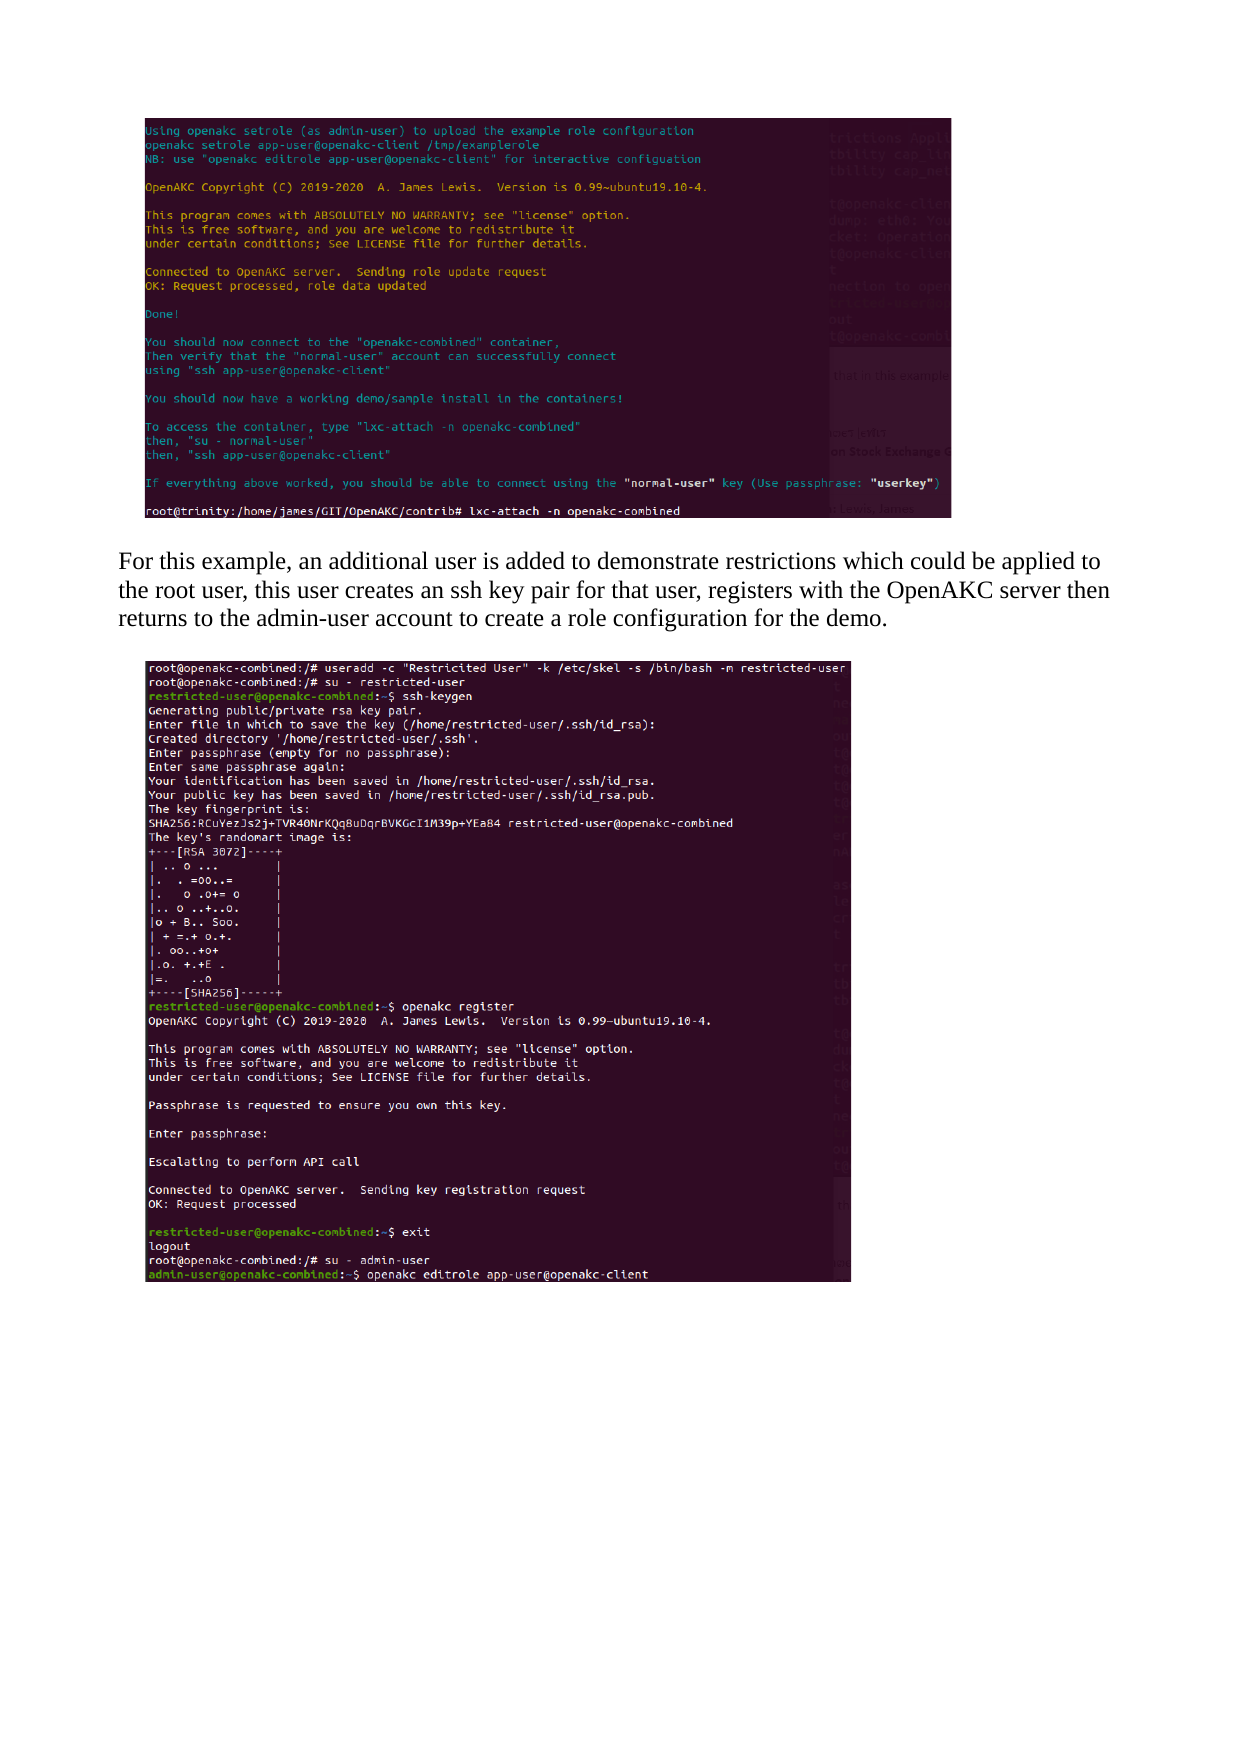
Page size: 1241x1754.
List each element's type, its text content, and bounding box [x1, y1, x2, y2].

picture [144, 118, 952, 518]
text For this example, an additional user is added to demonstrate restrictions which could be applied to the root user, this user creates an ssh key pair for that user, registers with the OpenAKC server then returns to the admin-user account to create a role configuration for the demo. [118, 546, 1122, 632]
picture [145, 661, 852, 1282]
